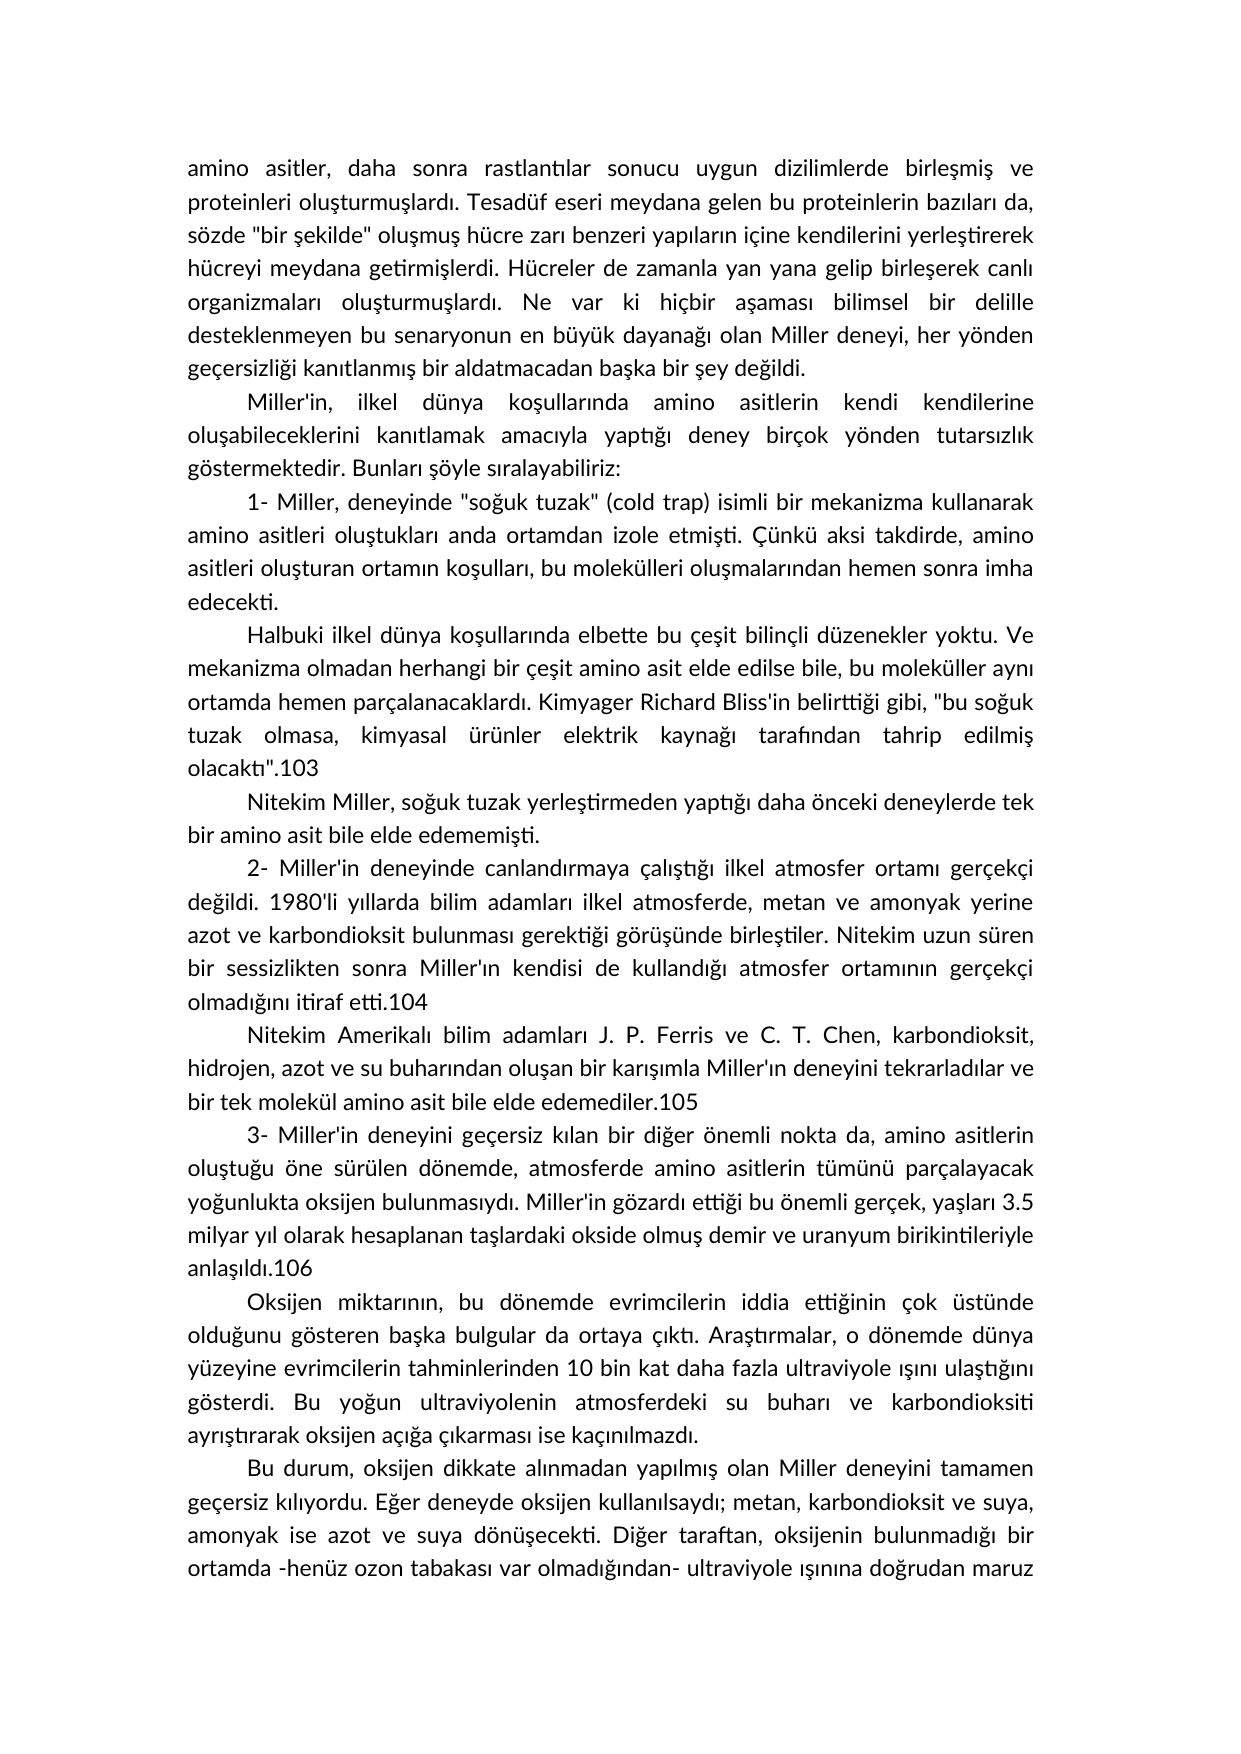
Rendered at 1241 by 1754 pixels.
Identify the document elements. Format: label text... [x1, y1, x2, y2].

text 1- Miller, deneyinde "soğuk tuzak" (cold trap) isimli bir mekanizma kullanarak amino asitleri oluştukları anda ortamdan izole etmişti. Çünkü aksi takdirde, amino asitleri oluşturan ortamın koşulları, bu molekülleri oluşmalarından hemen sonra imha edecekti. [187, 483, 1035, 617]
text Bu durum, oksijen dikkate alınmadan yapılmış olan Miller deneyini tamamen geçersiz kılıyordu. Eğer deneyde oksijen kullanılsaydı; metan, karbondioksit ve suya, amonyak ise azot ve suya dönüşecekti. Diğer taraftan, oksijenin bulunmadığı bir ortamda -henüz ozon tabakası var olmadığından- ultraviyole ışınına doğrudan maruz [187, 1450, 1035, 1583]
text 3- Miller'in deneyini geçersiz kılan bir diğer önemli nokta da, amino asitlerin oluştuğu öne sürülen dönemde, atmosferde amino asitlerin tümünü parçalayacak yoğunlukta oksijen bulunmasıydı. Miller'in gözardı ettiği bu önemli gerçek, yaşları 3.5 milyar yıl olarak hesaplanan taşlardaki okside olmuş demir ve uranyum birikintileriyle anlaşıldı.106 [187, 1117, 1035, 1283]
text Miller'in, ilkel dünya koşullarında amino asitlerin kendi kendilerine oluşabileceklerini kanıtlamak amacıyla yaptığı deney birçok yönden tutarsızlık göstermektedir. Bunları şöyle sıralayabiliriz: [187, 383, 1035, 483]
text 2- Miller'in deneyinde canlandırmaya çalıştığı ilkel atmosfer ortamı gerçekçi değildi. 1980'li yıllarda bilim adamları ilkel atmosferde, metan ve amonyak yerine azot ve karbondioksit bulunması gerektiği görüşünde birleştiler. Nitekim uzun süren bir sessizlikten sonra Miller'ın kendisi de kullandığı atmosfer ortamının gerçekçi olmadığını itiraf etti.104 [187, 850, 1035, 1017]
text Nitekim Miller, soğuk tuzak yerleştirmeden yaptığı daha önceki deneylerde tek bir amino asit bile elde edememişti. [187, 783, 1035, 850]
text Nitekim Amerikalı bilim adamları J. P. Ferris ve C. T. Chen, karbondioksit, hidrojen, azot ve su buharından oluşan bir karışımla Miller'ın deneyini tekrarladılar ve bir tek molekül amino asit bile elde edemediler.105 [187, 1017, 1035, 1117]
text Halbuki ilkel dünya koşullarında elbette bu çeşit bilinçli düzenekler yoktu. Ve mekanizma olmadan herhangi bir çeşit amino asit elde edilse bile, bu moleküller aynı ortamda hemen parçalanacaklardı. Kimyager Richard Bliss'in belirttiği gibi, "bu soğuk tuzak olmasa, kimyasal ürünler elektrik kaynağı tarafından tahrip edilmiş olacaktı".103 [187, 617, 1035, 783]
text Oksijen miktarının, bu dönemde evrimcilerin iddia ettiğinin çok üstünde olduğunu gösteren başka bulgular da ortaya çıktı. Araştırmalar, o dönemde dünya yüzeyine evrimcilerin tahminlerinden 10 bin kat daha fazla ultraviyole ışını ulaştığını gösterdi. Bu yoğun ultraviyolenin atmosferdeki su buharı ve karbondioksiti ayrıştırarak oksijen açığa çıkarması ise kaçınılmazdı. [187, 1283, 1035, 1450]
text amino asitler, daha sonra rastlantılar sonucu uygun dizilimlerde birleşmiş ve proteinleri oluşturmuşlardı. Tesadüf eseri meydana gelen bu proteinlerin bazıları da, sözde "bir şekilde" oluşmuş hücre zarı benzeri yapıların içine kendilerini yerleştirerek hücreyi meydana getirmişlerdi. Hücreler de zamanla yan yana gelip birleşerek canlı organizmaları oluşturmuşlardı. Ne var ki hiçbir aşaması bilimsel bir delille desteklenmeyen bu senaryonun en büyük dayanağı olan Miller deneyi, her yönden geçersizliği kanıtlanmış bir aldatmacadan başka bir şey değildi. [187, 150, 1035, 383]
